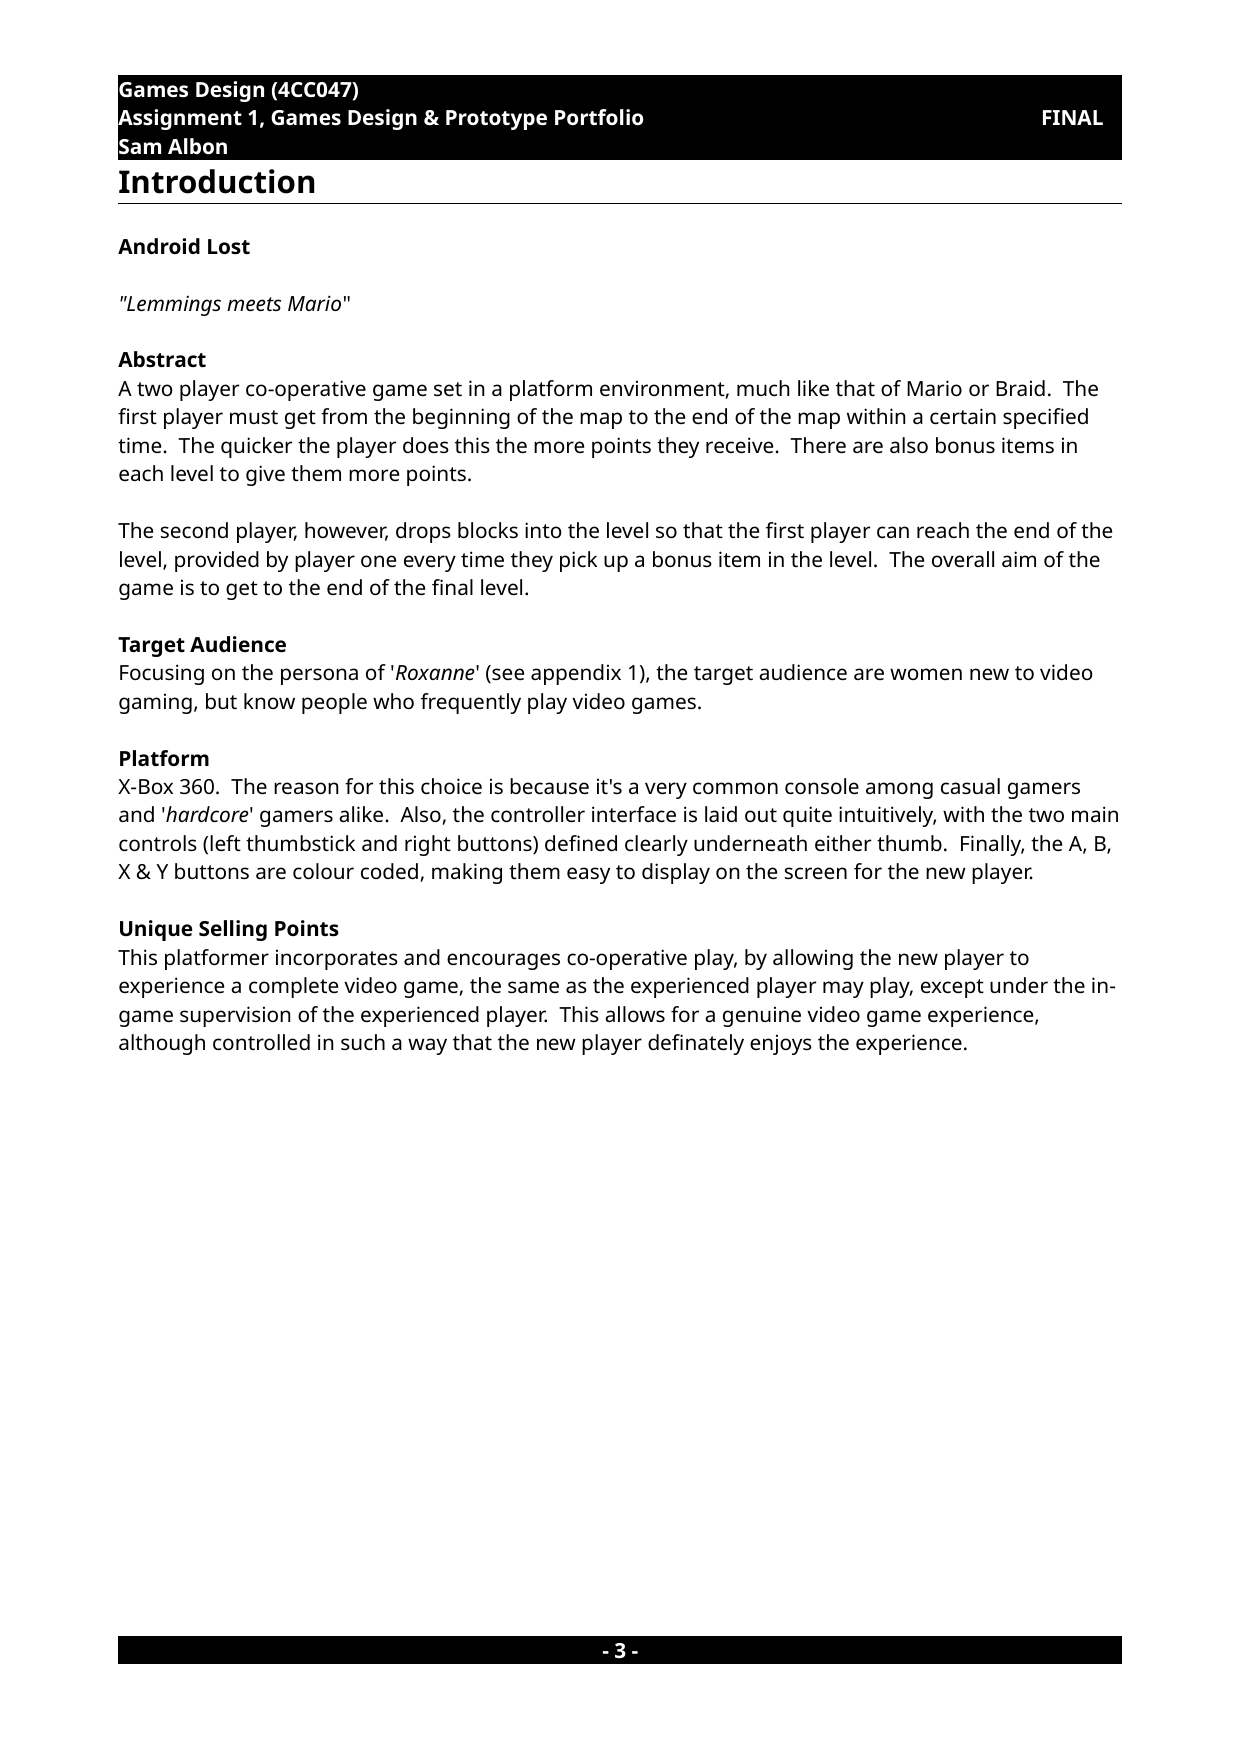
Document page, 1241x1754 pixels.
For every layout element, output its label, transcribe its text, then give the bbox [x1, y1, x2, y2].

text Focusing on the persona of 'Roxanne' (see appendix 1), the target audience are women new to video gaming, but know people who frequently play video games. [118, 658, 1122, 715]
text Android Lost [118, 232, 1122, 260]
text Unique Selling Points [118, 914, 1122, 943]
text This platformer incorporates and encourages co-operative play, by allowing the new player to experience a complete video game, the same as the experienced player may play, except under the in-game supervision of the experienced player. This allows for a genuine video game experience, although controlled in such a way that the new player definately enjoys the experience. [118, 943, 1122, 1057]
text Introduction [118, 160, 1122, 203]
text Abstract [118, 346, 1122, 374]
text "Lemmings meets Mario" [118, 289, 1122, 317]
text Platform [118, 744, 1122, 772]
text Target Audience [118, 630, 1122, 658]
text X-Box 360. The reason for this choice is because it's a very common console among casual gamers and 'hardcore' gamers alike. Also, the controller interface is laid out quite intuitively, with the two main controls (left thumbstick and right buttons) defined clearly underneath either thumb. Finally, the A, B, X & Y buttons are colour coded, making them easy to display on the screen for the new player. [118, 772, 1122, 886]
text A two player co-operative game set in a platform environment, much like that of Mario or Braid. The first player must get from the beginning of the map to the end of the map within a certain specified time. The quicker the player does this the more points they receive. There are also bonus items in each level to give them more points. [118, 374, 1122, 488]
text The second player, however, drops blocks into the level so that the first player can reach the end of the level, provided by player one every time they pick up a bonus item in the level. The overall aim of the game is to get to the end of the final level. [118, 516, 1122, 602]
